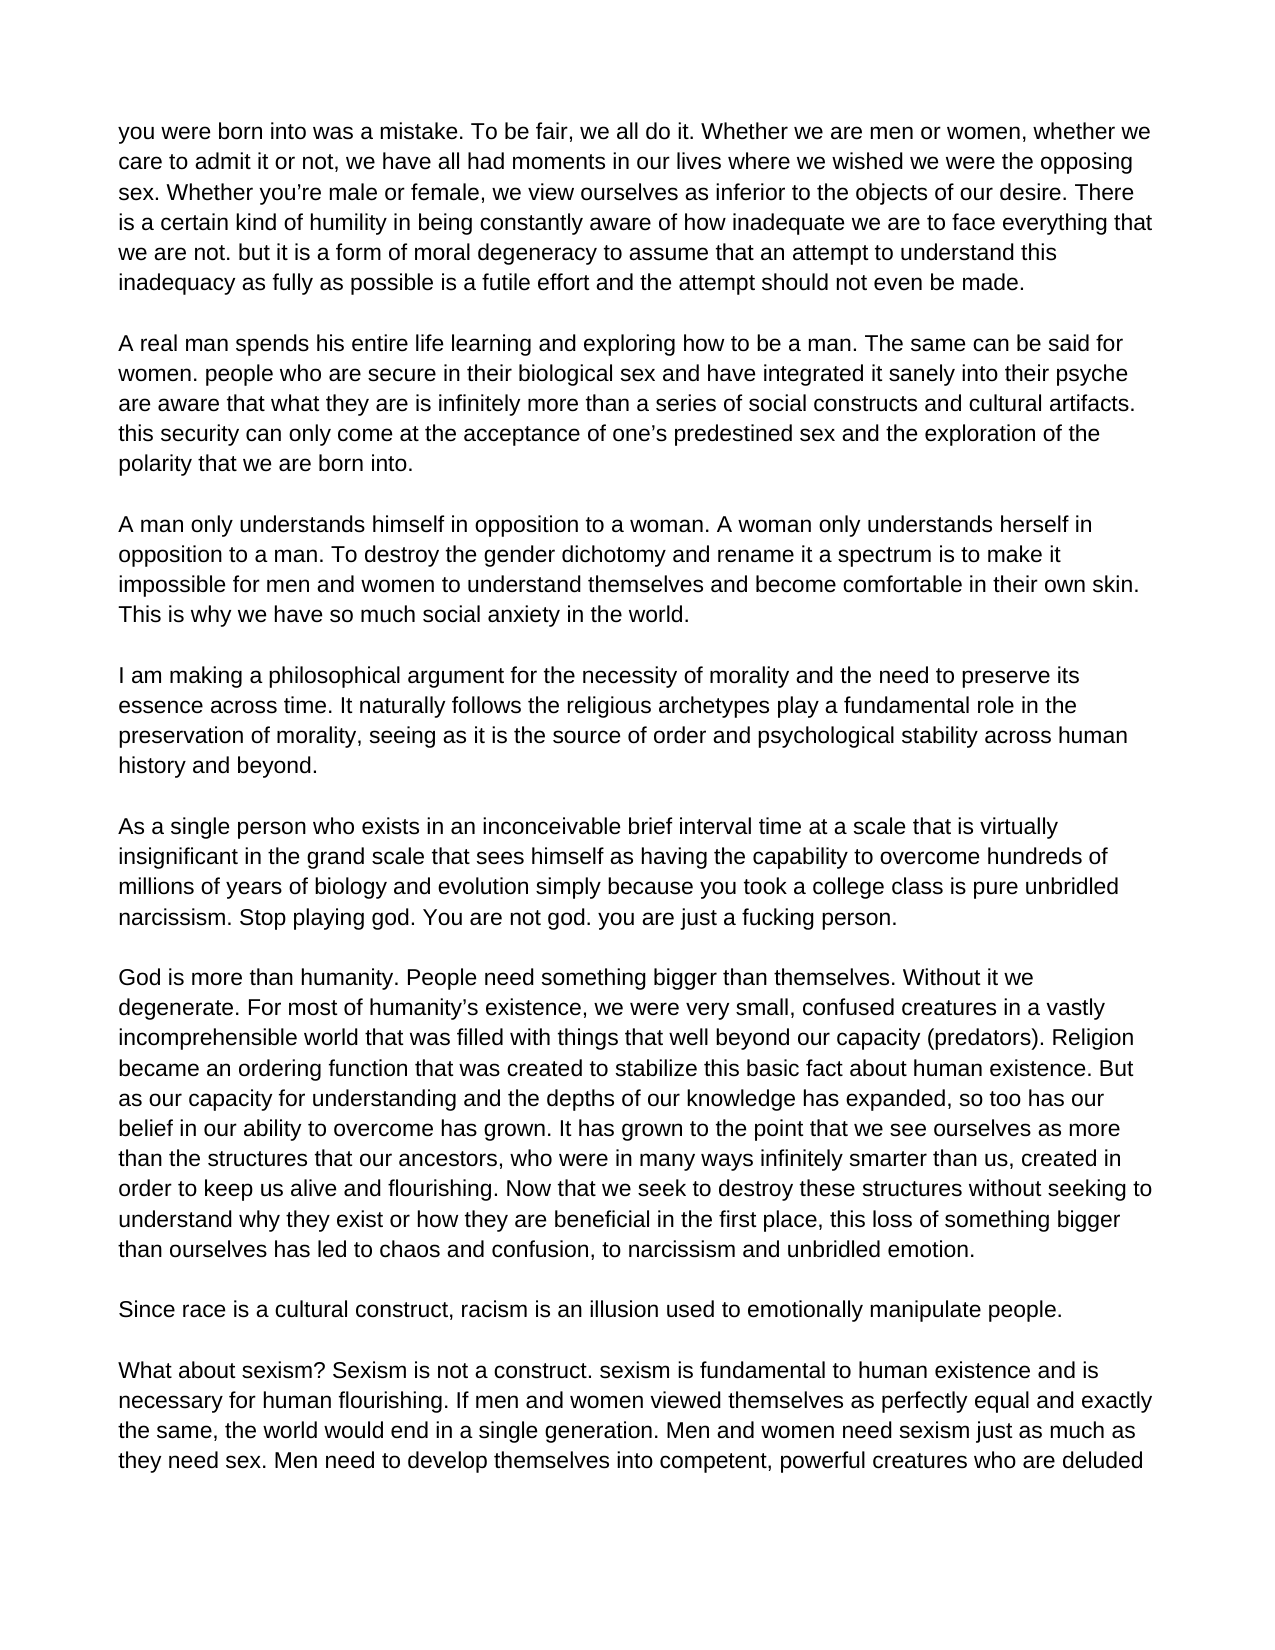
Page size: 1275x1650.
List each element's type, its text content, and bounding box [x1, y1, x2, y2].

text As a single person who exists in an inconceivable brief interval time at a scale that is virtually insignificant in the grand scale that sees himself as having the capability to overcome hundreds of millions of years of biology and evolution simply because you took a college class is pure unbridled narcissism. Stop playing god. You are not god. you are just a fucking person. [118, 813, 1157, 930]
text God is more than humanity. People need something bigger than themselves. Without it we degenerate. For most of humanity’s existence, we were very small, confused creatures in a vastly incomprehensible world that was filled with things that well beyond our capacity (predators). Religion became an ordering function that was created to stabilize this basic fact about human existence. But as our capacity for understanding and the depths of our knowledge has expanded, so too has our belief in our ability to overcome has grown. It has grown to the point that we see ourselves as more than the structures that our ancestors, who were in many ways infinitely smarter than us, created in order to keep us alive and flourishing. Now that we seek to destroy these structures without seeking to understand why they exist or how they are beneficial in the first place, this loss of something bigger than ourselves has led to chaos and confusion, to narcissism and unbridled emotion. [118, 964, 1157, 1262]
text A man only understands himself in opposition to a woman. A woman only understands herself in opposition to a man. To destroy the gender dichotomy and rename it a spectrum is to make it impossible for men and women to understand themselves and become comfortable in their own skin. This is why we have so much social anxiety in the world. [118, 511, 1157, 628]
text I am making a philosophical argument for the necessity of morality and the need to preserve its essence across time. It naturally follows the religious archetypes play a fundamental role in the preservation of morality, seeing as it is the source of order and psychological stability across human history and beyond. [118, 662, 1157, 779]
text What about sexism? Sexism is not a construct. sexism is fundamental to human existence and is necessary for human flourishing. If men and women viewed themselves as perfectly equal and exactly the same, the world would end in a single generation. Men and women need sexism just as much as they need sex. Men need to develop themselves into competent, powerful creatures who are deluded [118, 1357, 1157, 1474]
text Since race is a cultural construct, racism is an illusion used to emotionally manipulate people. [118, 1296, 1157, 1323]
text you were born into was a mistake. To be fair, we all do it. Whether we are men or women, whether we care to admit it or not, we have all had moments in our lives where we wished we were the opposing sex. Whether you’re male or female, we view ourselves as inferior to the objects of our desire. There is a certain kind of humility in being constantly aware of how inadequate we are to face everything that we are not. but it is a form of moral degeneracy to assume that an attempt to understand this inadequacy as fully as possible is a futile effort and the attempt should not even be made. [118, 118, 1157, 296]
text A real man spends his entire life learning and exploring how to be a man. The same can be said for women. people who are secure in their biological sex and have integrated it sanely into their psyche are aware that what they are is infinitely more than a series of social constructs and cultural artifacts. this security can only come at the acceptance of one’s predestined sex and the exploration of the polarity that we are born into. [118, 329, 1157, 477]
